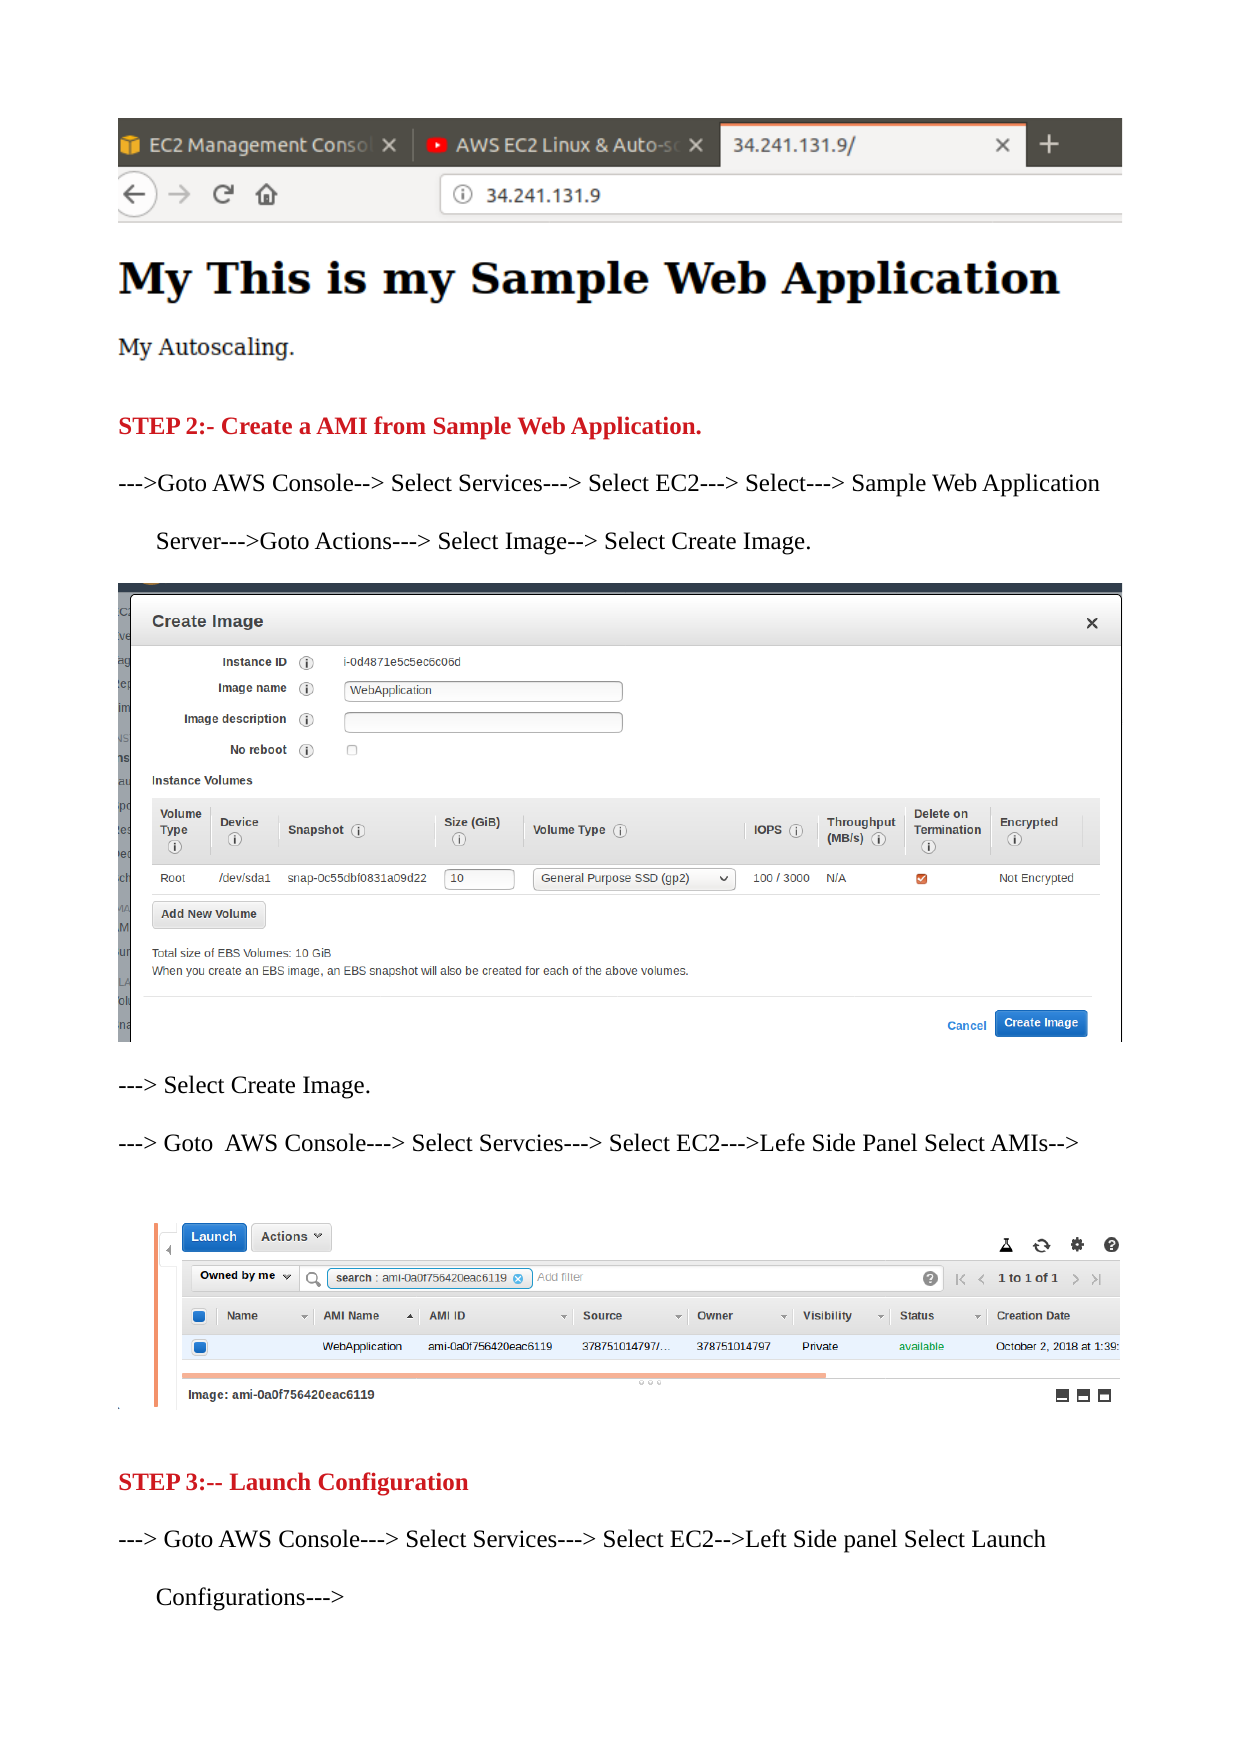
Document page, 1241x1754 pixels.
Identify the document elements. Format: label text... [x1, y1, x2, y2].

text STEP 2:- Create a AMI from Sample Web Application. [118, 411, 1122, 440]
text STEP 3:-- Launch Configuration [118, 1467, 1122, 1496]
picture [118, 583, 1123, 1042]
text ---> Goto AWS Console---> Select Servcies---> Select EC2--->Lefe Side Panel Select AMIs--> [118, 1128, 1122, 1157]
text ---> Select Create Image. [118, 1070, 1122, 1099]
text --->Goto AWS Console--> Select Services---> Select EC2---> Select---> Sample Web Application [118, 468, 1122, 497]
text ---> Goto AWS Console---> Select Services---> Select EC2-->Left Side panel Select Launch [118, 1524, 1122, 1553]
picture [118, 1214, 1123, 1410]
picture [118, 118, 1123, 411]
text Configurations---> [118, 1582, 1122, 1611]
text Server--->Goto Actions---> Select Image--> Select Create Image. [118, 526, 1122, 555]
